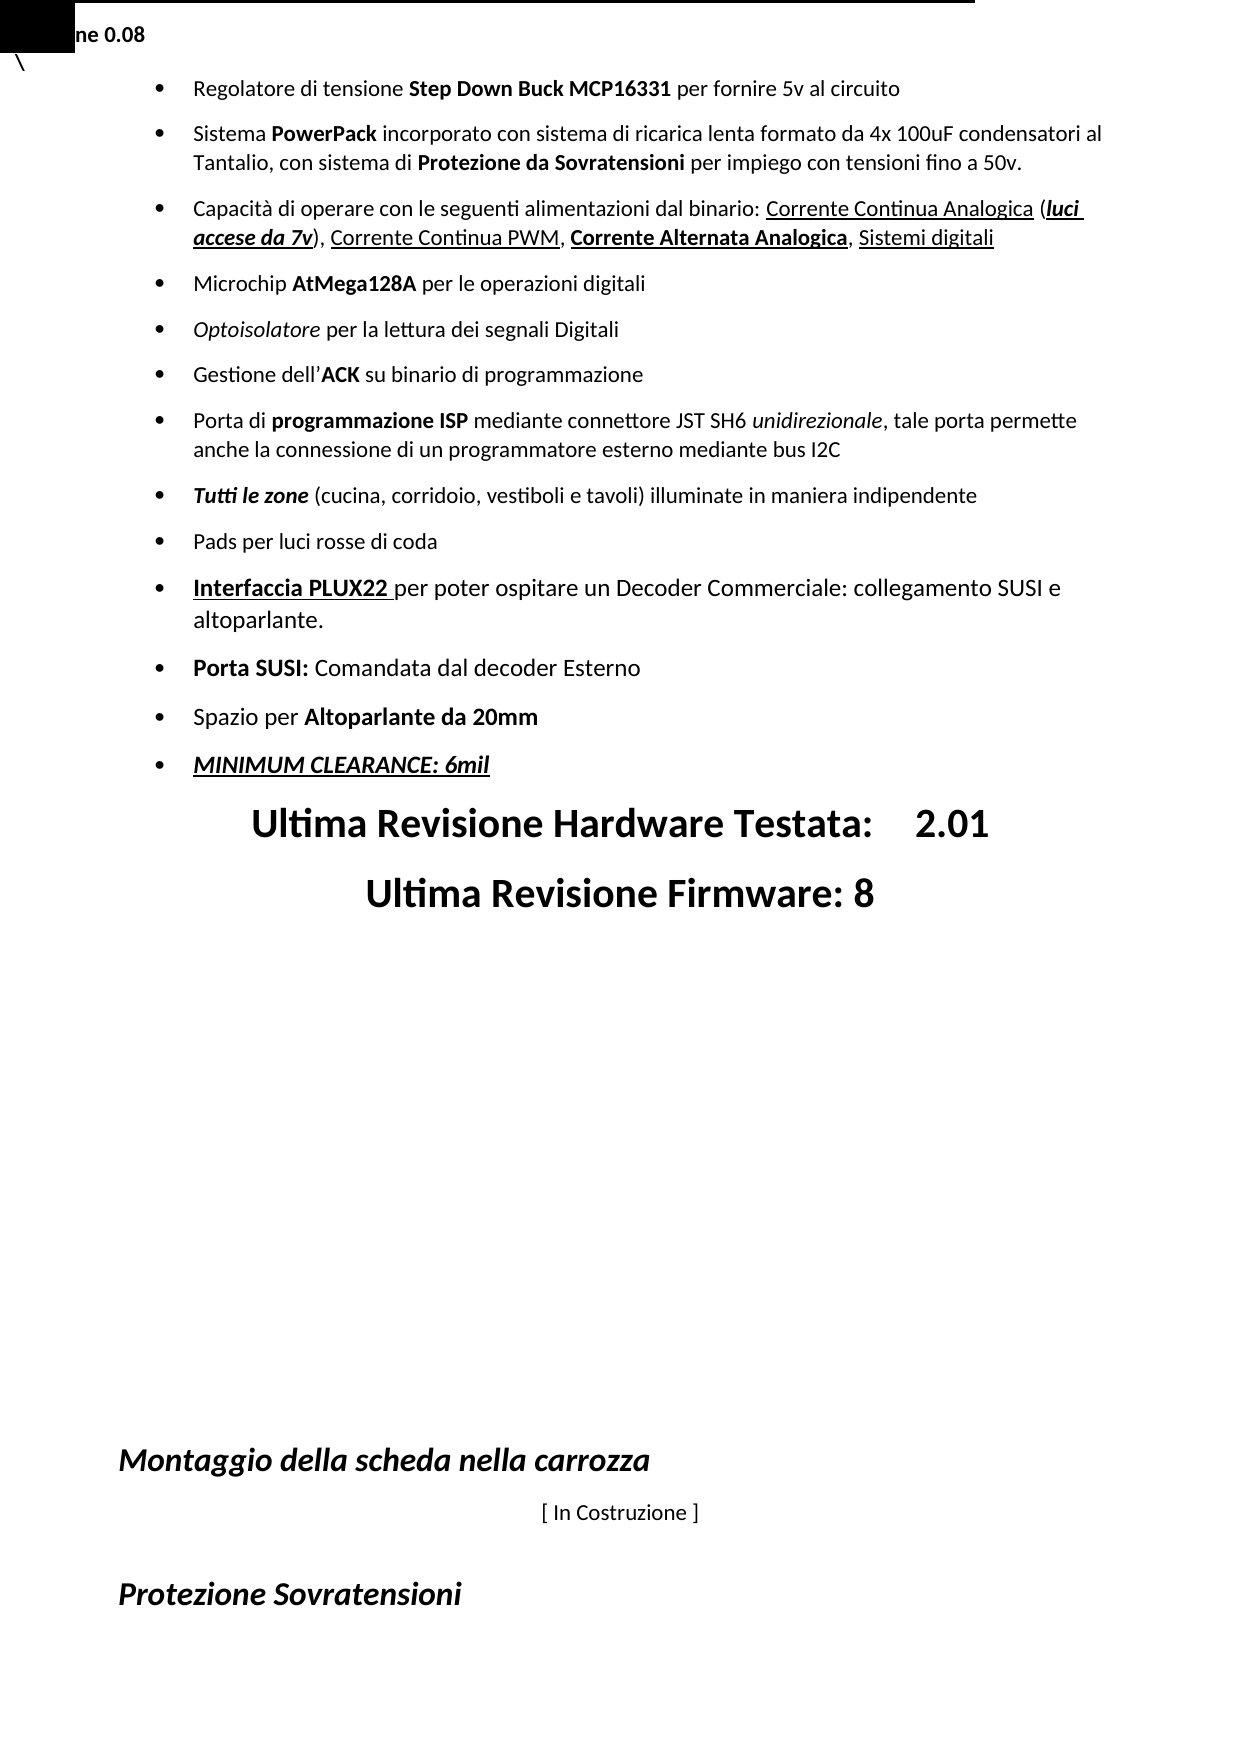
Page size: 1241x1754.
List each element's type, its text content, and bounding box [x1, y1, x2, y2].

list Gestione dell’ACK su binario di programmazione [156, 361, 1122, 388]
list Porta SUSI: Comandata dal decoder Esterno [156, 652, 1122, 683]
subtitle Montaggio della scheda nella carrozza [118, 1439, 1122, 1480]
list Regolatore di tensione Step Down Buck MCP16331 per fornire 5v al circuito [156, 74, 1122, 102]
list Sistema PowerPack incorporato con sistema di ricarica lenta formato da 4x 100uF condensatori al Tantalio, con sistema di Protezione da Sovratensioni per impiego con tensioni fino a 50v. [156, 119, 1122, 177]
list Tutti le zone (cucina, corridoio, vestiboli e tavoli) illuminate in maniera indipendente [156, 481, 1122, 509]
list Spazio per Altoparlante da 20mm [156, 701, 1122, 731]
text Ultima Revisione Firmware: 8 [118, 867, 1122, 918]
list Optoisolatore per la lettura dei segnali Digitali [156, 315, 1122, 343]
text [ In Costruzione ] [118, 1498, 1122, 1556]
list Porta di programmazione ISP mediante connettore JST SH6 unidirezionale, tale porta permette anche la connessione di un programmatore esterno mediante bus I2C [156, 406, 1122, 463]
list Pads per luci rosse di coda [156, 527, 1122, 555]
list Microchip AtMega128A per le operazioni digitali [156, 269, 1122, 297]
list Interfaccia PLUX22 per poter ospitare un Decoder Commerciale: collegamento SUSI e altoparlante. [156, 572, 1122, 635]
list MINIMUM CLEARANCE: 6mil [156, 749, 1122, 780]
subtitle Protezione Sovratensioni [118, 1573, 1122, 1614]
list Capacità di operare con le seguenti alimentazioni dal binario: Corrente Continua Analogica (luci accese da 7v), Corrente Continua PWM, Corrente Alternata Analogica, Sistemi digitali [156, 194, 1122, 251]
text Ultima Revisione Hardware Testata: 2.01 [118, 797, 1122, 848]
